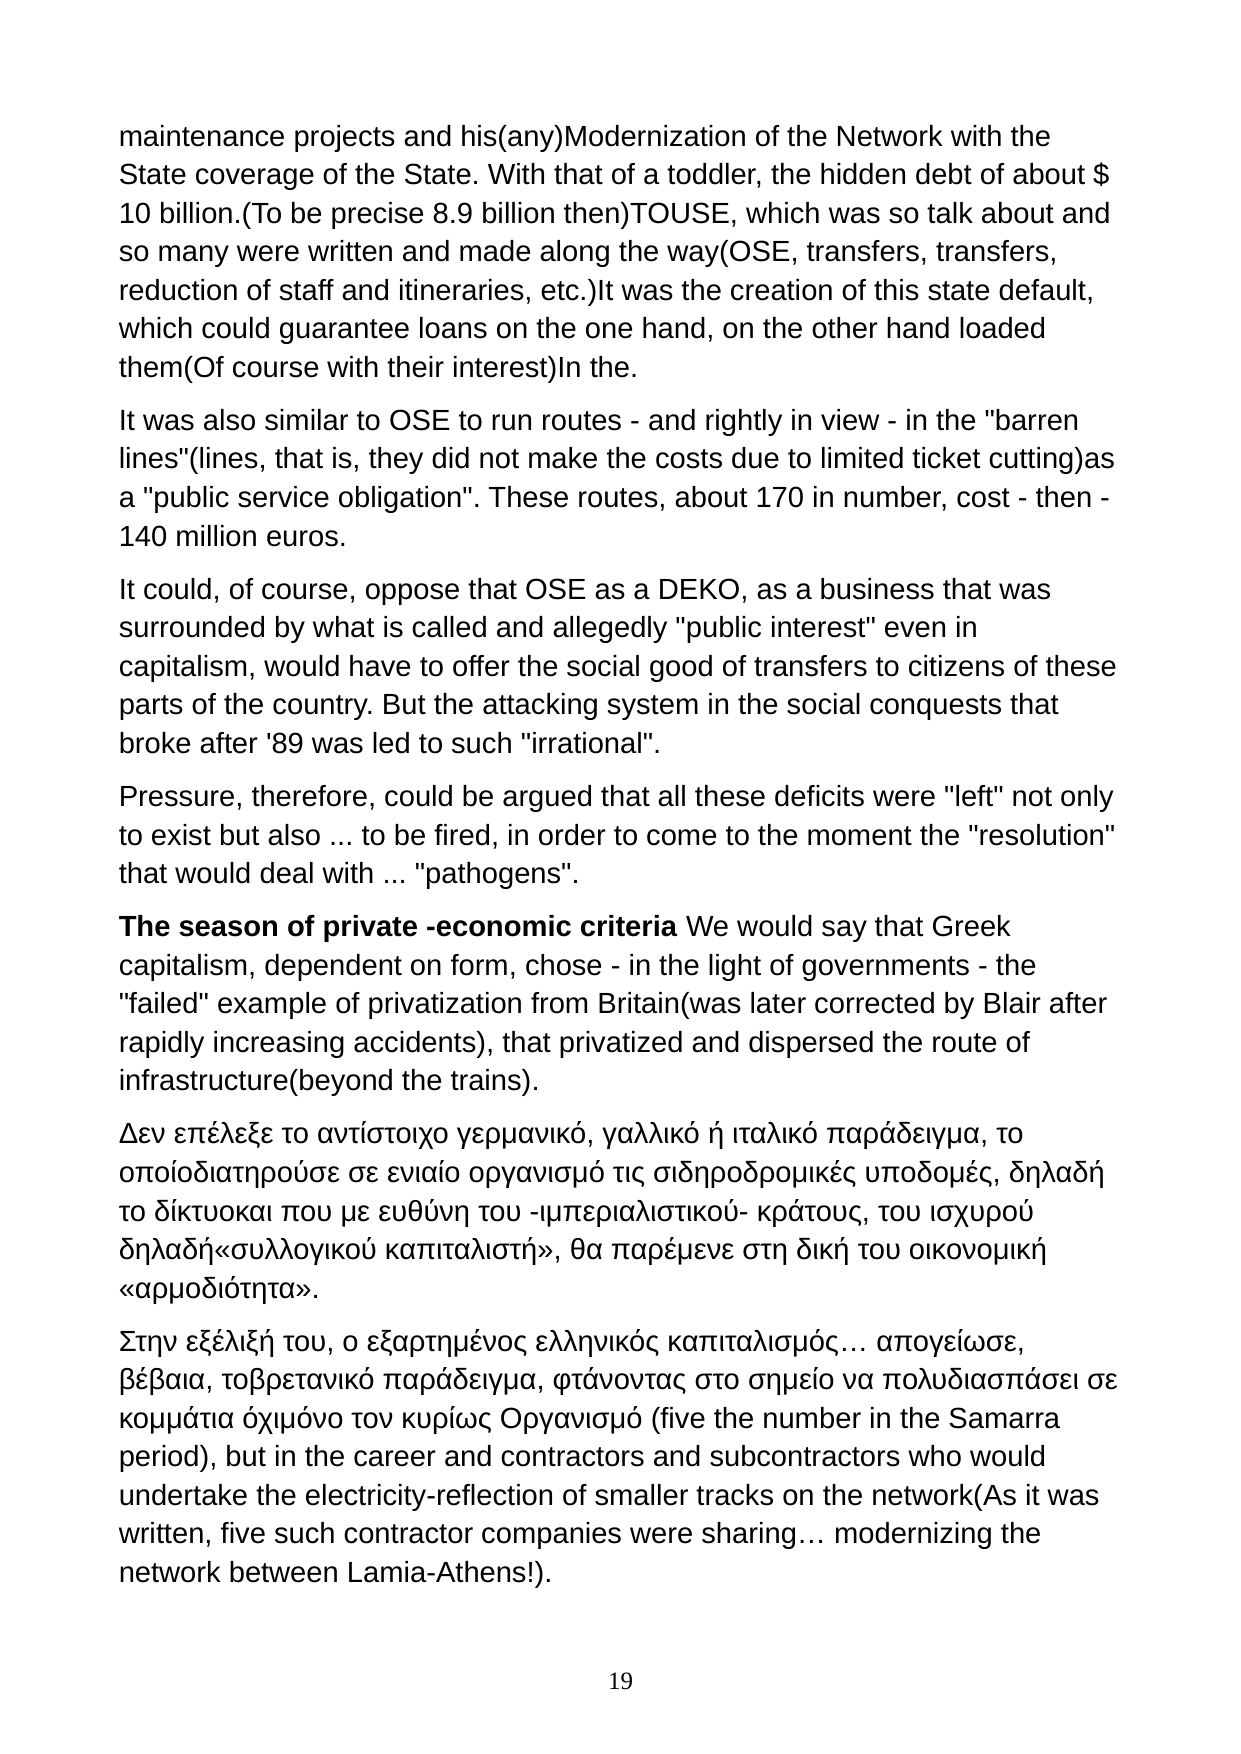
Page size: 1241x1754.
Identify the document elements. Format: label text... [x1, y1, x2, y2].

text It was also similar to OSE to run routes - and rightly in view - in the "barren lines"(lines, that is, they did not make the costs due to limited ticket cutting)as a "public service obligation". These routes, about 170 in number, cost - then - 140 million euros. [118, 403, 1122, 552]
text Στην εξέλιξή του, ο εξαρτημένος ελληνικός καπιταλισμός… απογείωσε, βέβαια, τοβρετανικό παράδειγμα, φτάνοντας στο σημείο να πολυδιασπάσει σε κομμάτια όχιμόνο τον κυρίως Οργανισμό (five the number in the Samarra period), but in the career and contractors and subcontractors who would undertake the electricity-reflection of smaller tracks on the network(As it was written, five such contractor companies were sharing… modernizing the network between Lamia-Athens!). [118, 1324, 1122, 1588]
text Δεν επέλεξε το αντίστοιχο γερμανικό, γαλλικό ή ιταλικό παράδειγμα, το οποίοδιατηρούσε σε ενιαίο οργανισμό τις σιδηροδρομικές υποδομές, δηλαδή το δίκτυοκαι που με ευθύνη του -ιμπεριαλιστικού- κράτους, του ισχυρού δηλαδή«συλλογικού καπιταλιστή», θα παρέμενε στη δική του οικονομική «αρμοδιότητα». [118, 1116, 1122, 1304]
text Pressure, therefore, could be argued that all these deficits were "left" not only to exist but also ... to be fired, in order to come to the moment the "resolution" that would deal with ... "pathogens". [118, 779, 1122, 889]
text The season of private -economic criteria We would say that Greek capitalism, dependent on form, chose - in the light of governments - the "failed" example of privatization from Britain(was later corrected by Blair after rapidly increasing accidents), that privatized and dispersed the route of infrastructure(beyond the trains). [118, 909, 1122, 1097]
text It could, of course, oppose that OSE as a DEKO, as a business that was surrounded by what is called and allegedly "public interest" even in capitalism, would have to offer the social good of transfers to citizens of these parts of the country. But the attacking system in the social conquests that broke after '89 was led to such "irrational". [118, 572, 1122, 759]
text maintenance projects and his(any)Modernization of the Network with the State coverage of the State. With that of a toddler, the hidden debt of about $ 10 billion.(To be precise 8.9 billion then)TOUSE, which was so talk about and so many were written and made along the way(OSE, transfers, transfers, reduction of staff and itineraries, etc.)It was the creation of this state default, which could guarantee loans on the one hand, on the other hand loaded them(Of course with their interest)In the. [118, 118, 1122, 383]
